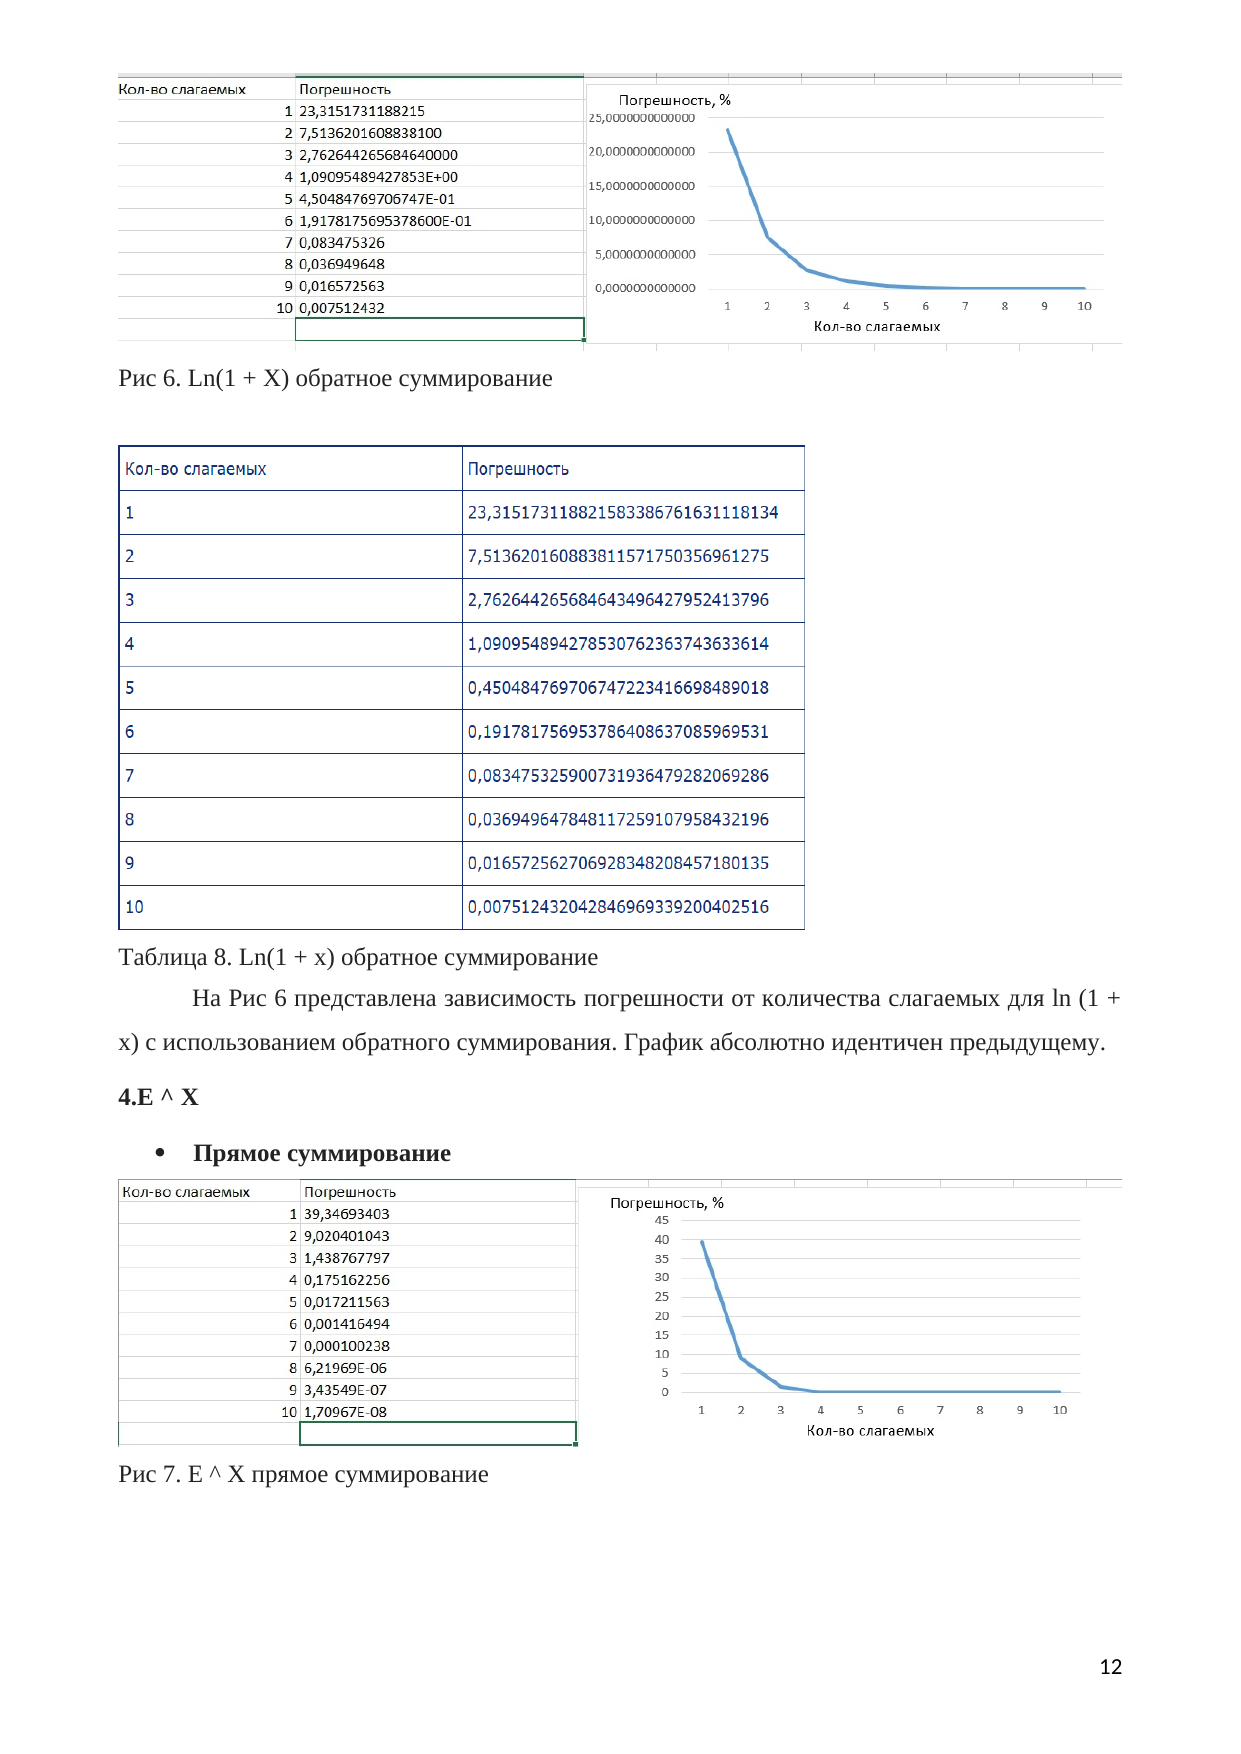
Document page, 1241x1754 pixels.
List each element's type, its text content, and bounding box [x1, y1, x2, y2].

text 4.E ^ X [118, 1082, 1122, 1111]
text Рис 6. Ln(1 + X) обратное суммирование [118, 363, 1122, 391]
text Таблица 8. Ln(1 + x) обратное суммирование [118, 942, 1122, 971]
list Прямое суммирование [156, 1138, 1122, 1167]
text На Рис 6 представлена зависимость погрешности от количества слагаемых для ln (1 + x) с использованием обратного суммирования. График абсолютно идентичен предыдущему. [118, 983, 1122, 1055]
text Рис 7. E ^ X прямое суммирование [118, 1459, 1122, 1487]
